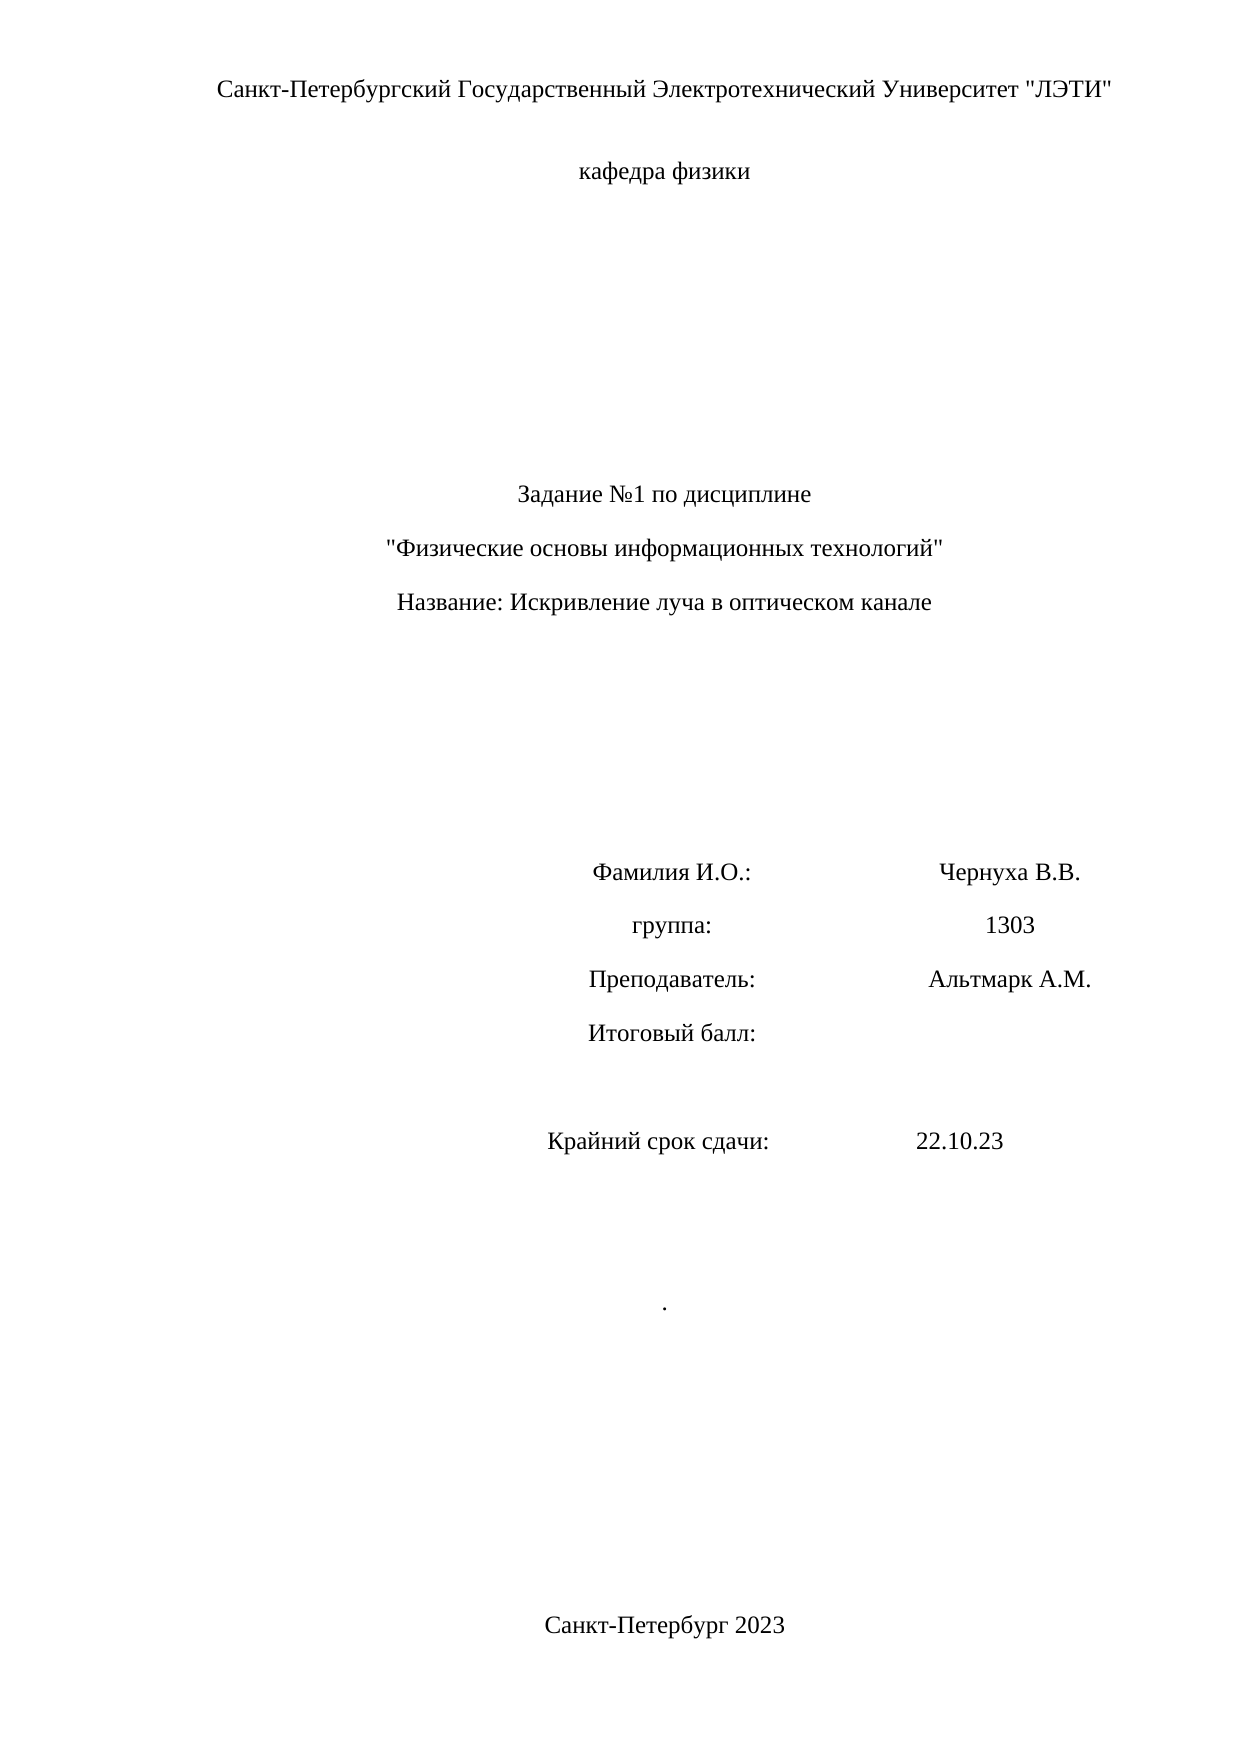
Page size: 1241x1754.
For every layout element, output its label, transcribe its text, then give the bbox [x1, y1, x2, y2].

table_cell [856, 1072, 1163, 1126]
text Санкт-Петербург 2023 [177, 1611, 1152, 1639]
text Санкт-Петербургский Государственный Электротехнический Университет "ЛЭТИ" [177, 74, 1152, 103]
table_cell [488, 1072, 856, 1126]
table_cell Альтмарк А.М. [856, 964, 1163, 1018]
text . [177, 1287, 1152, 1316]
table_cell Преподаватель: [488, 964, 856, 1018]
table_cell Итоговый балл: [488, 1018, 856, 1072]
text Задание №1 по дисциплине [177, 479, 1152, 508]
text Крайний срок сдачи: 22.10.23 [325, 1126, 1152, 1154]
table_cell [856, 1018, 1163, 1072]
table_header Чернуха В.В. [856, 857, 1163, 910]
table_header Фамилия И.О.: [488, 857, 856, 910]
table_cell группа: [488, 910, 856, 964]
text Название: Искривление луча в оптическом канале [177, 587, 1152, 616]
table_cell 1303 [856, 910, 1163, 964]
text кафедра физики [177, 156, 1152, 185]
text "Физические основы информационных технологий" [177, 533, 1152, 562]
